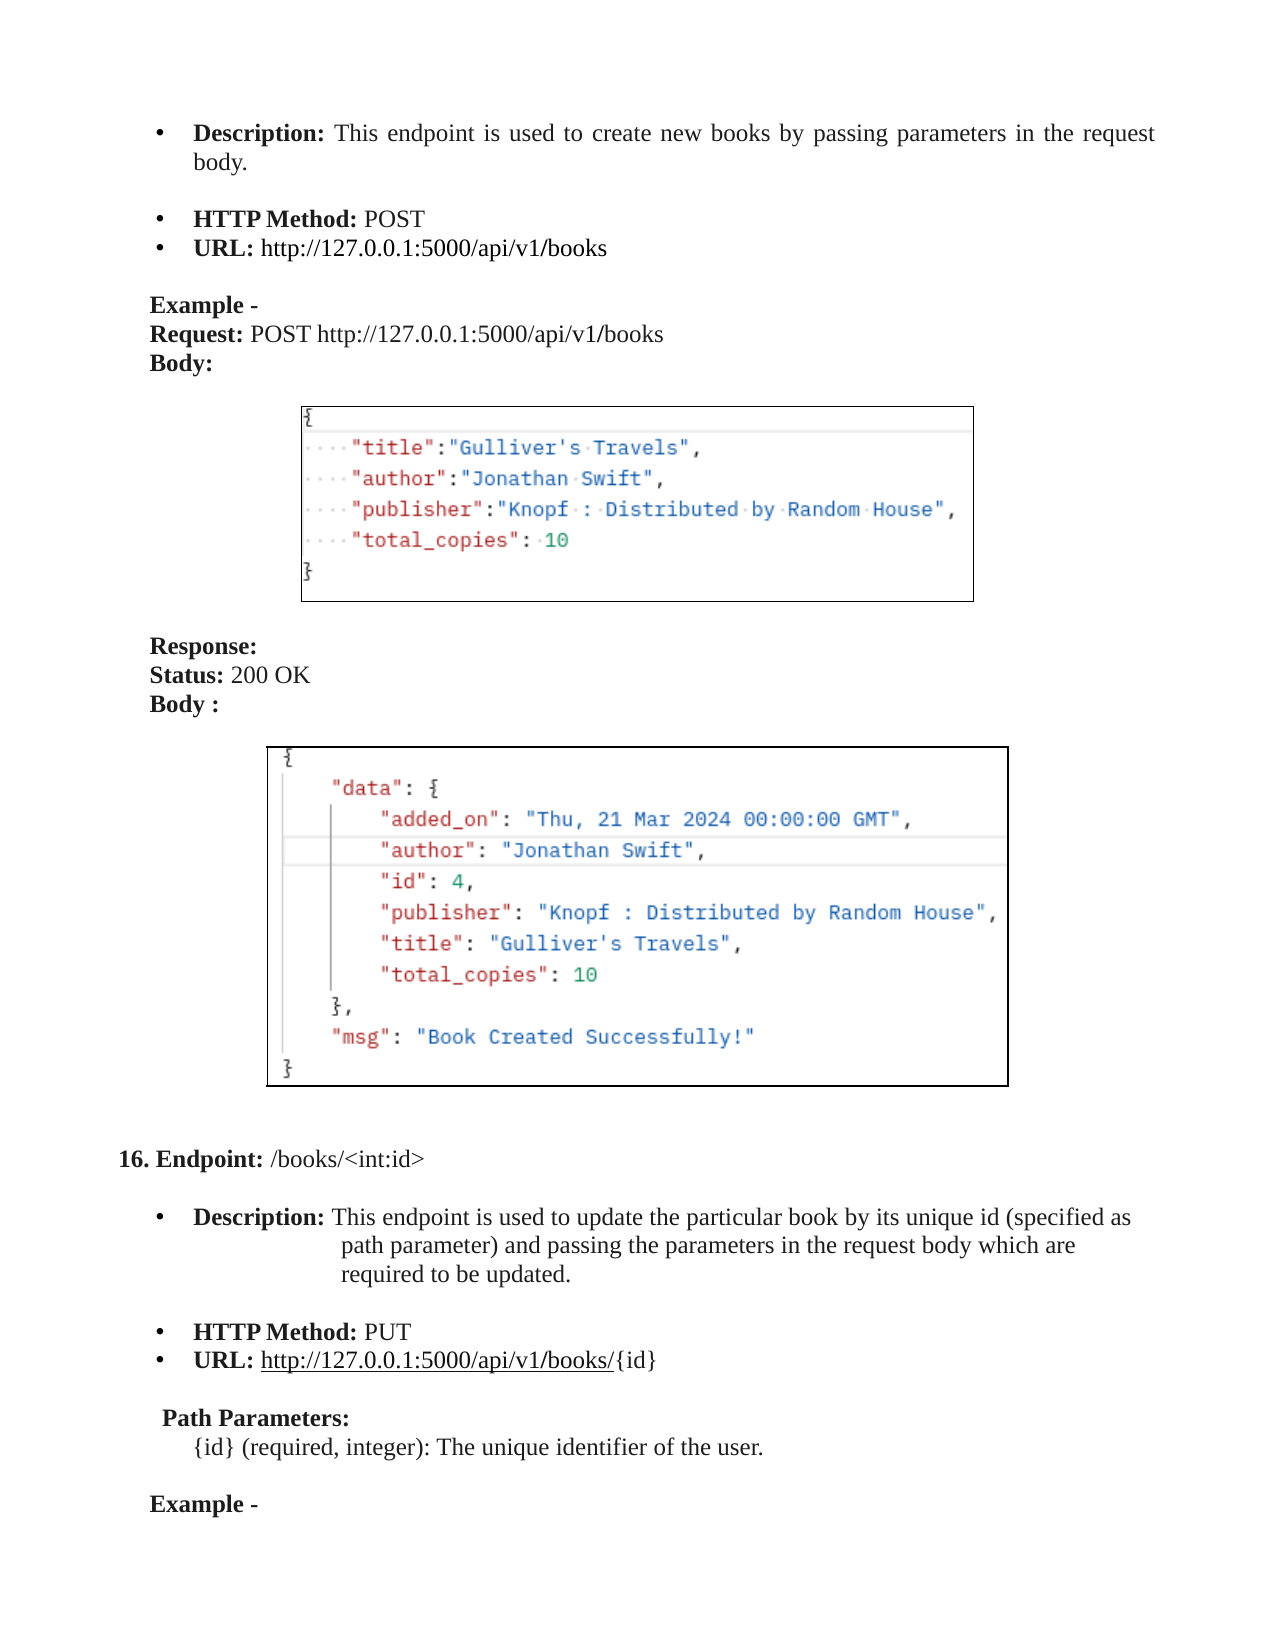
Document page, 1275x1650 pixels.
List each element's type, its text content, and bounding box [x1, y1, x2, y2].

text Example - [118, 1489, 1157, 1518]
text Body: [118, 348, 1157, 377]
list URL: http://127.0.0.1:5000/api/v1/books [156, 233, 1157, 262]
list URL: http://127.0.0.1:5000/api/v1/books/{id} [156, 1346, 1157, 1374]
text Response: [118, 631, 1157, 660]
text Example - [118, 291, 1157, 319]
list HTTP Method: PUT [156, 1317, 1157, 1346]
text Body : [118, 689, 1157, 717]
text 16. Endpoint: /books/<int:id> [118, 1144, 1157, 1173]
list Description: This endpoint is used to update the particular book by its unique id (specified as path parameter) and passing the parameters in the request body which are required to be updated. [156, 1202, 1157, 1288]
picture [302, 407, 973, 601]
text Status: 200 OK [118, 660, 1157, 689]
list Description: This endpoint is used to create new books by passing parameters in the request body. [156, 118, 1157, 176]
text Request: POST http://127.0.0.1:5000/api/v1/books [118, 319, 1157, 348]
picture [268, 748, 1007, 1085]
list HTTP Method: POST [156, 204, 1157, 233]
text Path Parameters: [118, 1403, 1157, 1432]
text {id} (required, integer): The unique identifier of the user. [118, 1432, 1157, 1461]
